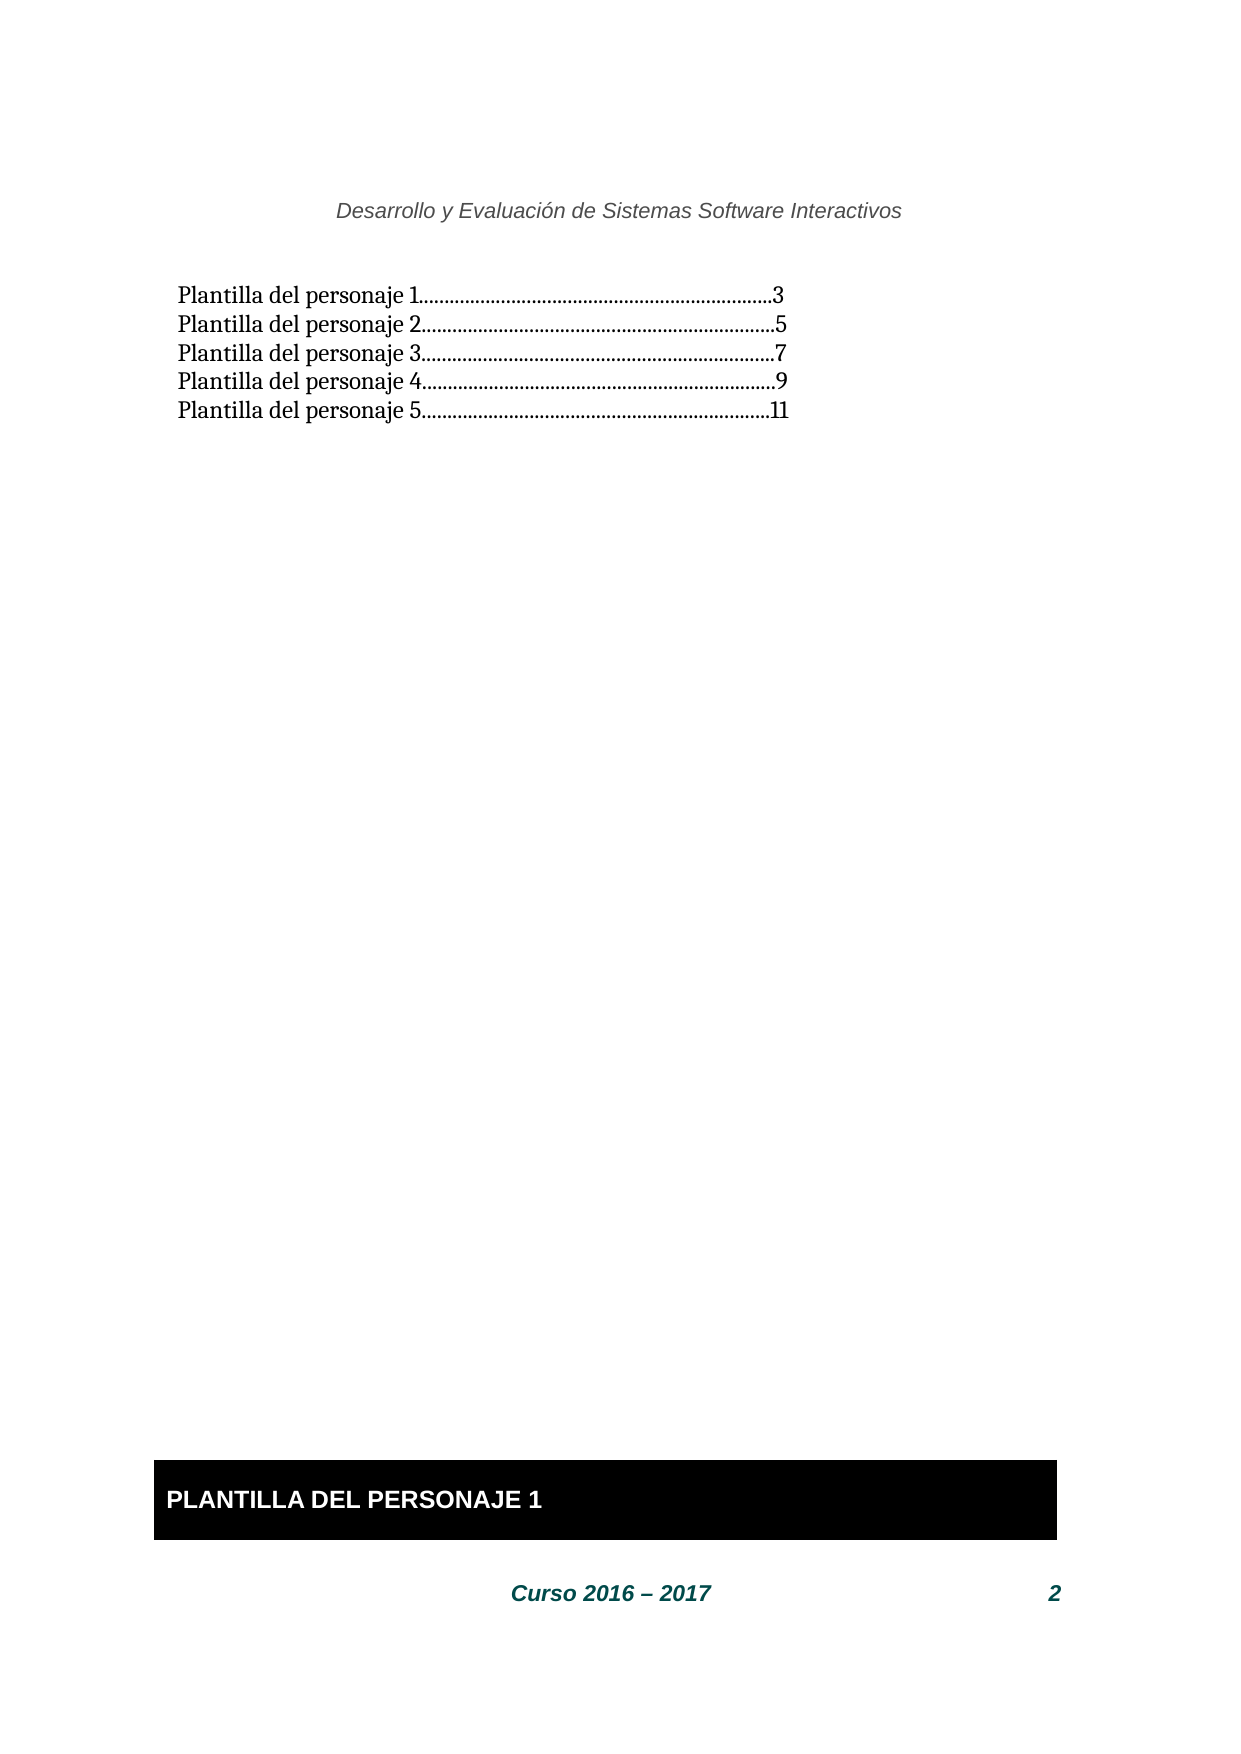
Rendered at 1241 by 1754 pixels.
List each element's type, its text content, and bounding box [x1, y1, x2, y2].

text Plantilla del personaje 1.....................................................................3 [177, 281, 1063, 310]
table_header PLANTILLA DEL PERSONAJE 1 [155, 1461, 1056, 1539]
text Plantilla del personaje 4.....................................................................9 [177, 367, 1063, 396]
text Plantilla del personaje 2.....................................................................5 [177, 310, 1063, 338]
text Plantilla del personaje 5....................................................................11 [177, 396, 1063, 425]
text Plantilla del personaje 3.....................................................................7 [177, 338, 1063, 367]
